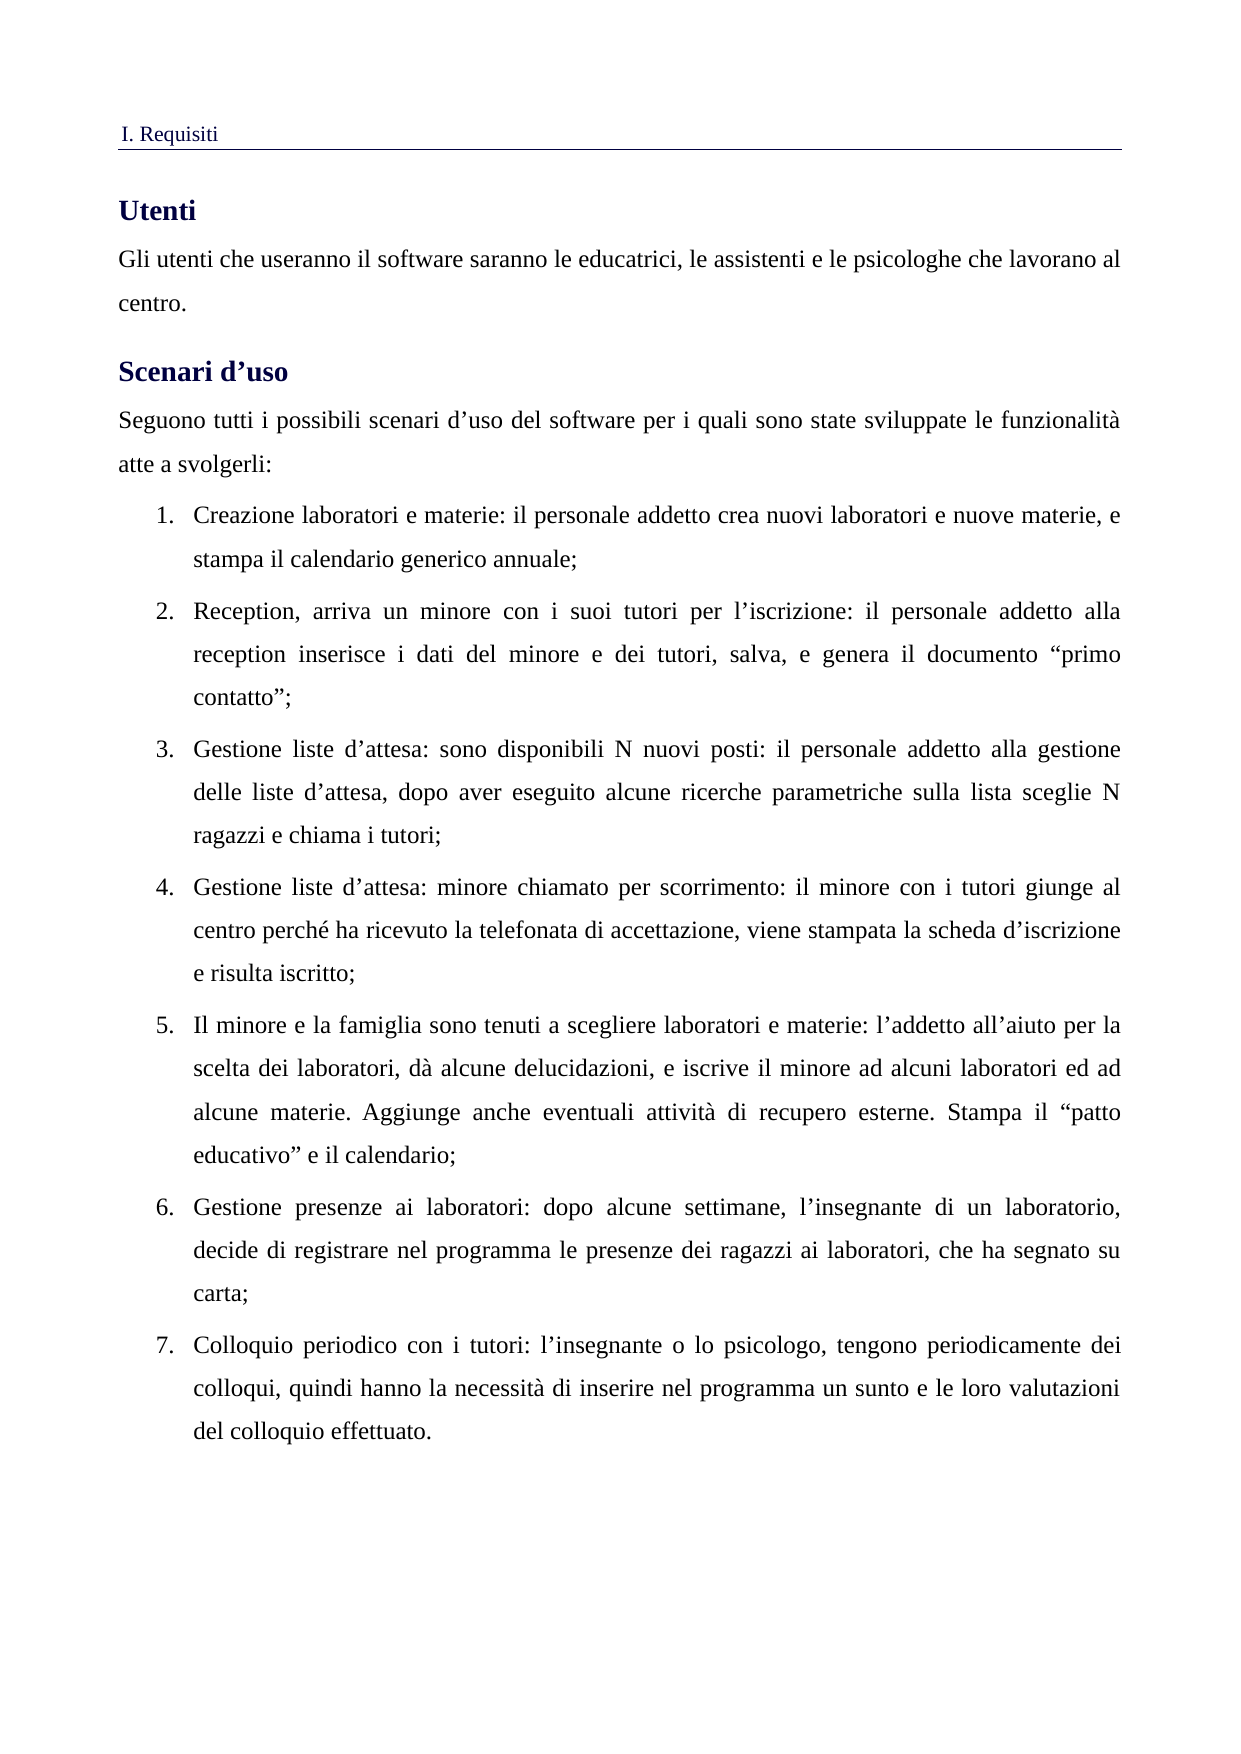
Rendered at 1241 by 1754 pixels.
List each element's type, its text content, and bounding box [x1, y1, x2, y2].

list Creazione laboratori e materie: il personale addetto crea nuovi laboratori e nuove materie, e stampa il calendario generico annuale; [156, 501, 1122, 572]
subtitle Utenti [118, 193, 1122, 227]
text Gli utenti che useranno il software saranno le educatrici, le assistenti e le psicologhe che lavorano al centro. [118, 244, 1122, 316]
list Gestione liste d’attesa: minore chiamato per scorrimento: il minore con i tutori giunge al centro perché ha ricevuto la telefonata di accettazione, viene stampata la scheda d’iscrizione e risulta iscritto; [156, 872, 1122, 987]
list Gestione presenze ai laboratori: dopo alcune settimane, l’insegnante di un laboratorio, decide di registrare nel programma le presenze dei ragazzi ai laboratori, che ha segnato su carta; [156, 1192, 1122, 1307]
subtitle Scenari d’uso [118, 354, 1122, 388]
list Colloquio periodico con i tutori: l’insegnante o lo psicologo, tengono periodicamente dei colloqui, quindi hanno la necessità di inserire nel programma un sunto e le loro valutazioni del colloquio effettuato. [156, 1330, 1122, 1445]
list Reception, arriva un minore con i suoi tutori per l’iscrizione: il personale addetto alla reception inserisce i dati del minore e dei tutori, salva, e genera il documento “primo contatto”; [156, 596, 1122, 711]
list Il minore e la famiglia sono tenuti a scegliere laboratori e materie: l’addetto all’aiuto per la scelta dei laboratori, dà alcune delucidazioni, e iscrive il minore ad alcuni laboratori ed ad alcune materie. Aggiunge anche eventuali attività di recupero esterne. Stampa il “patto educativo” e il calendario; [156, 1010, 1122, 1168]
text Seguono tutti i possibili scenari d’uso del software per i quali sono state sviluppate le funzionalità atte a svolgerli: [118, 406, 1122, 477]
list Gestione liste d’attesa: sono disponibili N nuovi posti: il personale addetto alla gestione delle liste d’attesa, dopo aver eseguito alcune ricerche parametriche sulla lista sceglie N ragazzi e chiama i tutori; [156, 734, 1122, 849]
